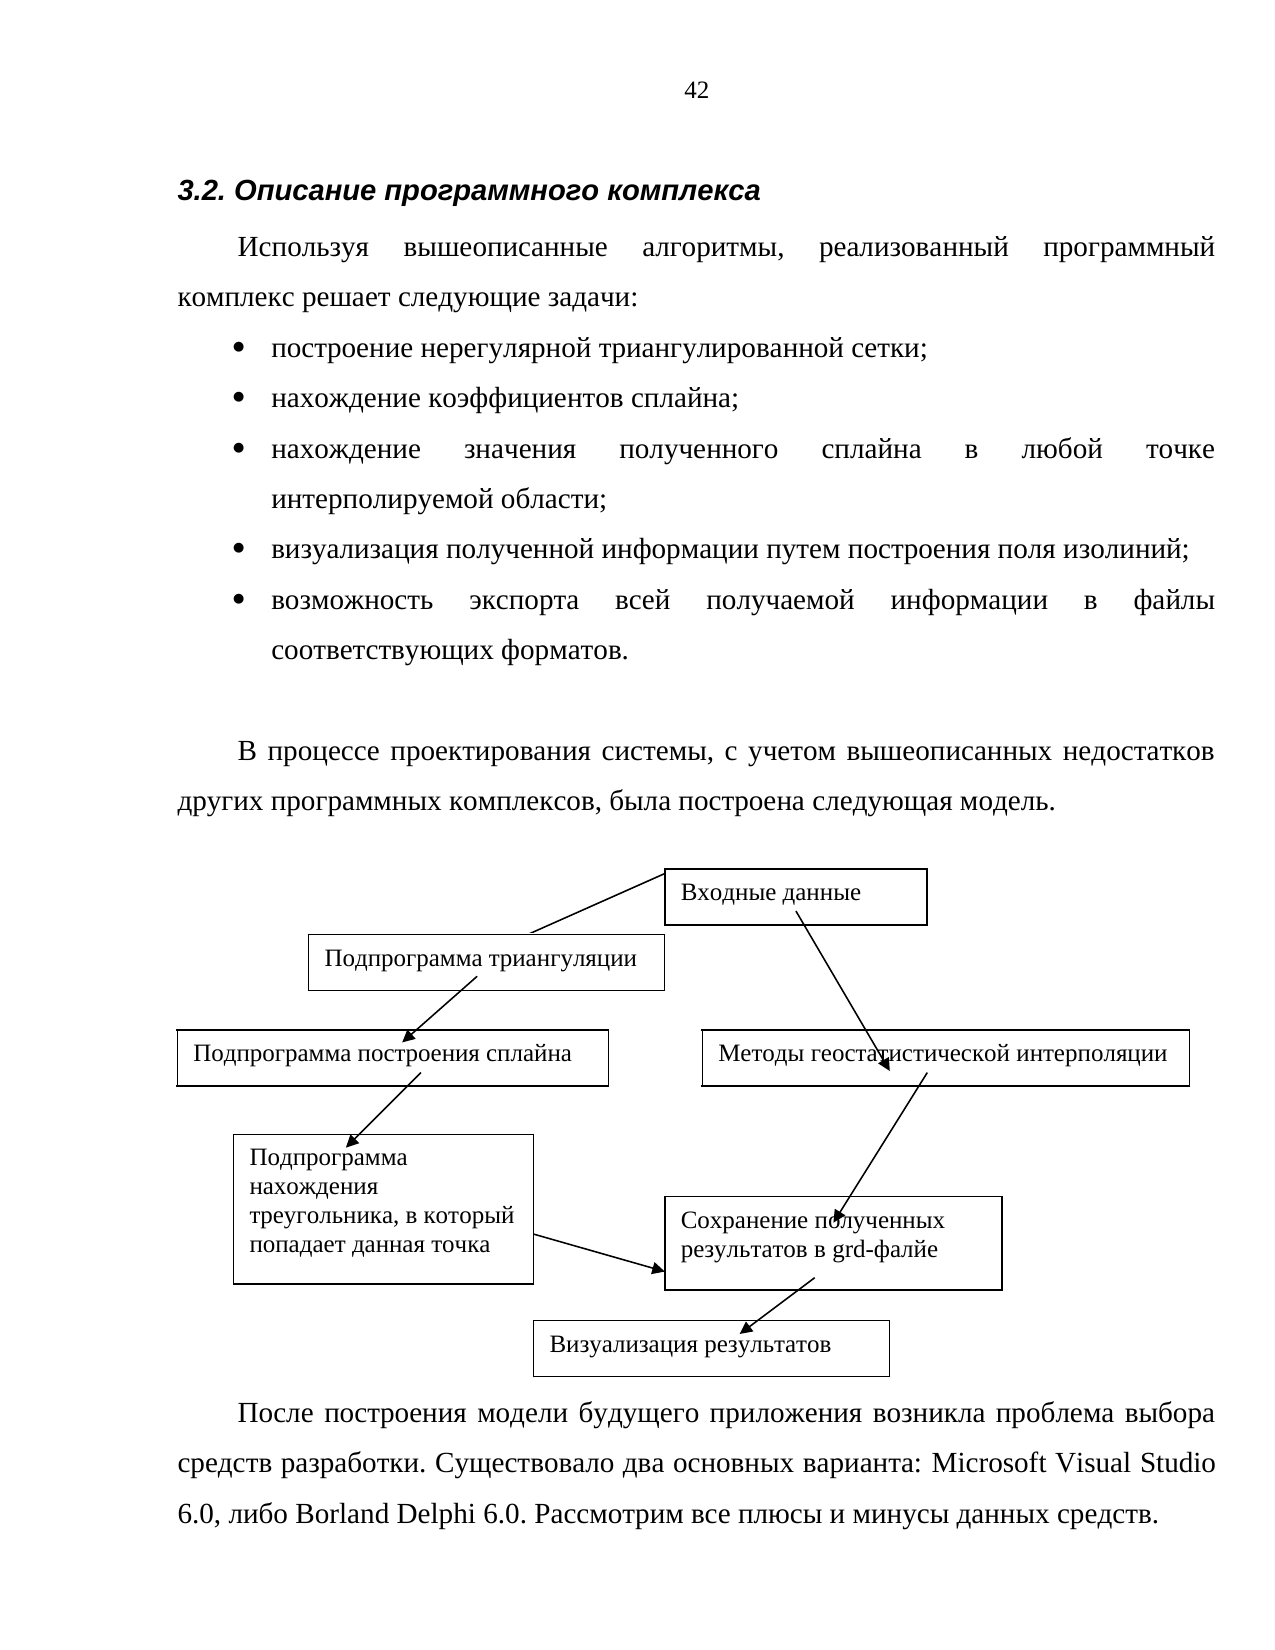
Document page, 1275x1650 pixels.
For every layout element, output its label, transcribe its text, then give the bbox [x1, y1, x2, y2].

list возможность экспорта всей получаемой информации в файлы соответствующих форматов. [233, 582, 1216, 666]
subtitle 3.2. Описание программного комплекса [177, 173, 1216, 206]
list построение нерегулярной триангулированной сетки; [233, 330, 1216, 363]
text После построения модели будущего приложения возникла проблема выбора средств разработки. Существовало два основных варианта: Microsoft Visual Studio 6.0, либо Borland Delphi 6.0. Рассмотрим все плюсы и минусы данных средств. [177, 1395, 1216, 1529]
text Подпрограмма триангуляции [324, 943, 649, 971]
list визуализация полученной информации путем построения поля изолиний; [233, 531, 1216, 565]
list нахождение коэффициентов сплайна; [233, 380, 1216, 414]
text Методы геостатистической интерполяции [718, 1038, 882, 1067]
list нахождение значения полученного сплайна в любой точке интерполируемой области; [233, 431, 1216, 515]
text Входные данные [681, 877, 911, 906]
text Используя вышеописанные алгоритмы, реализованный программный комплекс решает следующие задачи: [177, 229, 1216, 313]
text Визуализация результатов [549, 1329, 874, 1358]
text Подпрограмма построения сплайна [193, 1038, 593, 1067]
text Подпрограмма нахождения треугольника, в который попадает данная точка [249, 1142, 518, 1257]
text Методы геостатистической интерполяции [872, 1038, 1174, 1067]
text Сохранение полученных результатов в grd-фалйе [681, 1205, 986, 1262]
text В процессе проектирования системы, с учетом вышеописанных недостатков других программных комплексов, была построена следующая модель. [177, 733, 1216, 817]
